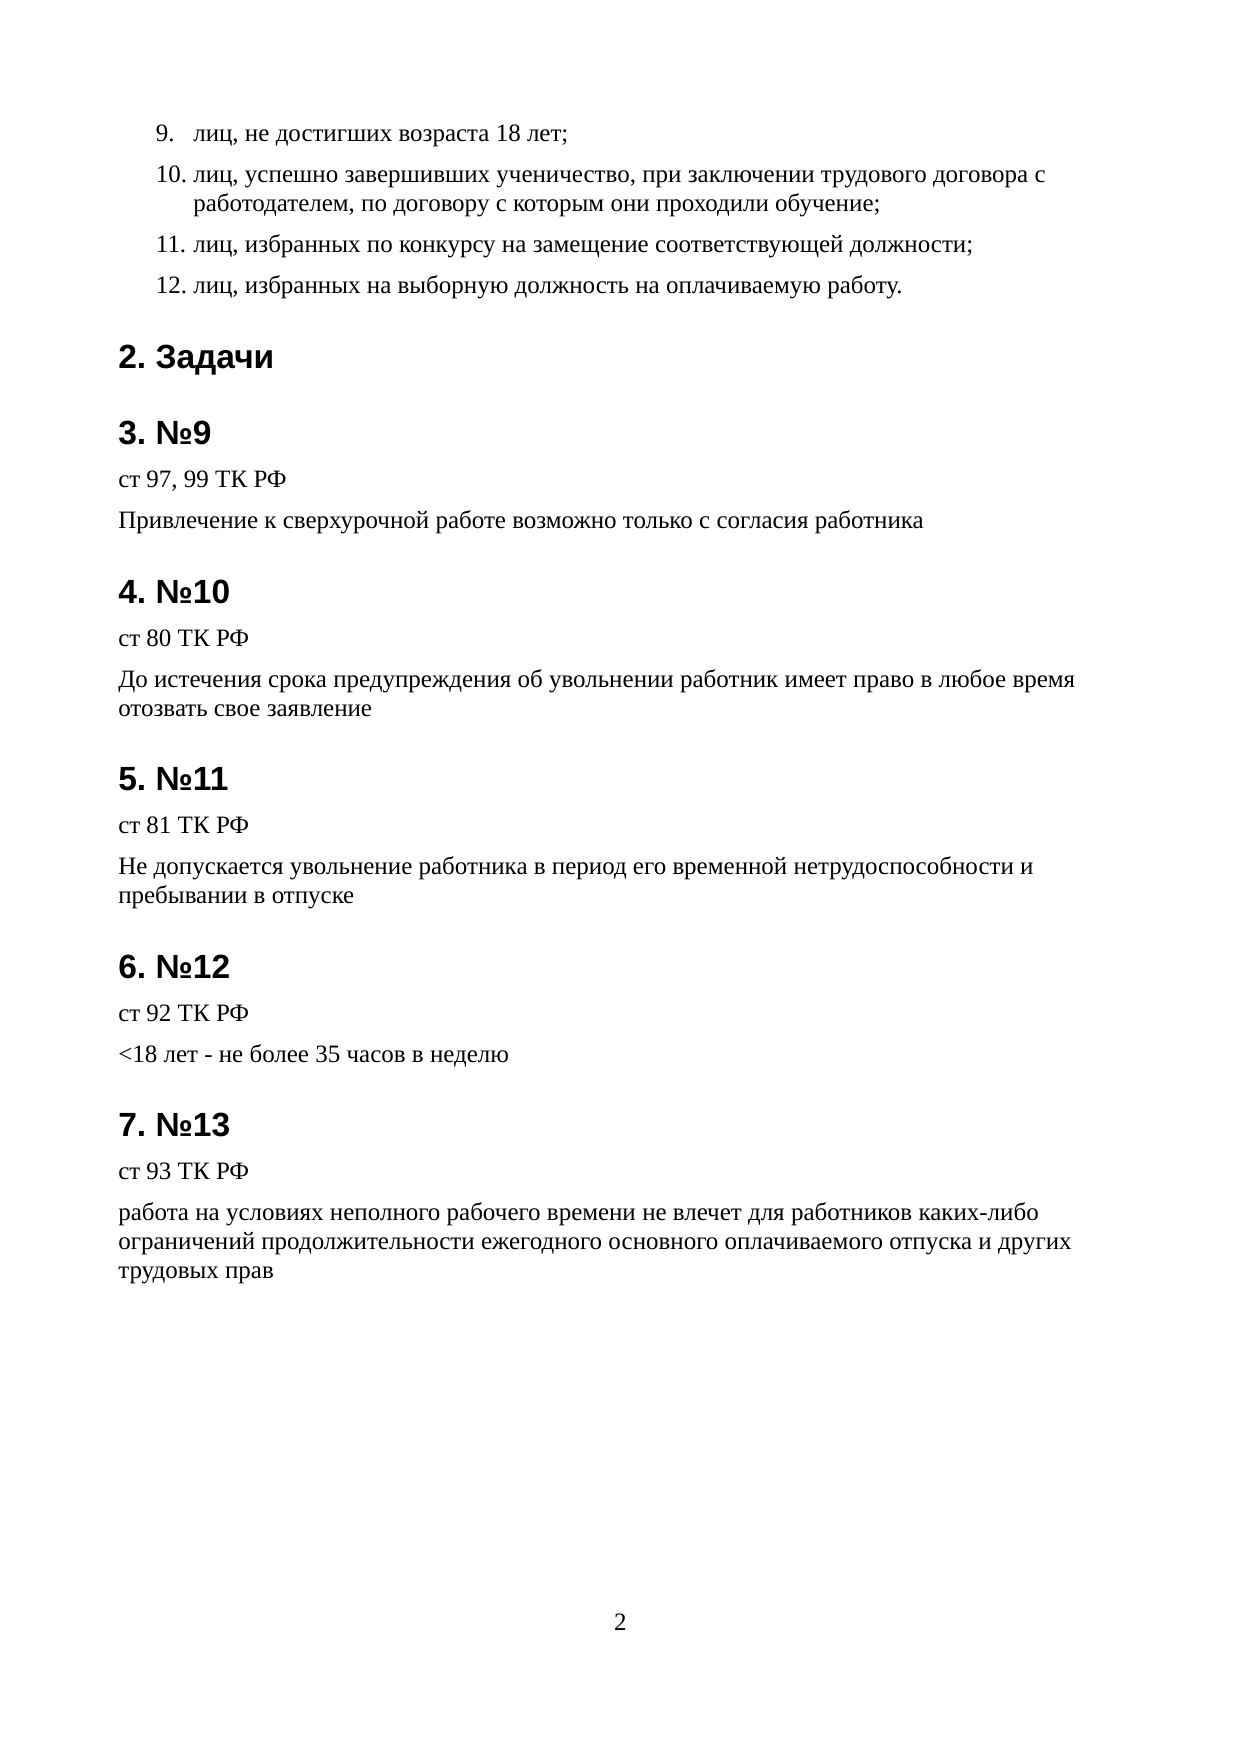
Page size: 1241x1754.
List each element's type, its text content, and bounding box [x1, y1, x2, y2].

list лиц, избранных на выборную должность на оплачиваемую работу. [156, 271, 1122, 299]
subtitle №13 [118, 1105, 1122, 1144]
text ст 97, 99 ТК РФ [118, 464, 1122, 493]
text работа на условиях неполного рабочего времени не влечет для работников каких-либо ограничений продолжительности ежегодного основного оплачиваемого отпуска и других трудовых прав [118, 1197, 1122, 1284]
text Привлечение к сверхурочной работе возможно только с согласия работника [118, 505, 1122, 534]
text ст 80 ТК РФ [118, 623, 1122, 652]
list лиц, успешно завершивших ученичество, при заключении трудового договора с работодателем, по договору с которым они проходили обучение; [156, 159, 1122, 217]
subtitle №10 [118, 572, 1122, 610]
list лиц, не достигших возраста 18 лет; [156, 118, 1122, 147]
subtitle №9 [118, 413, 1122, 452]
text ст 92 ТК РФ [118, 998, 1122, 1026]
text ст 93 ТК РФ [118, 1156, 1122, 1185]
text До истечения срока предупреждения об увольнении работник имеет право в любое время отозвать свое заявление [118, 664, 1122, 722]
text Не допускается увольнение работника в период его временной нетрудоспособности и пребывании в отпуске [118, 851, 1122, 909]
list лиц, избранных по конкурсу на замещение соответствующей должности; [156, 229, 1122, 258]
subtitle №11 [118, 759, 1122, 798]
subtitle №12 [118, 946, 1122, 985]
subtitle Задачи [118, 337, 1122, 376]
text <18 лет - не более 35 часов в неделю [118, 1039, 1122, 1068]
text ст 81 ТК РФ [118, 810, 1122, 839]
